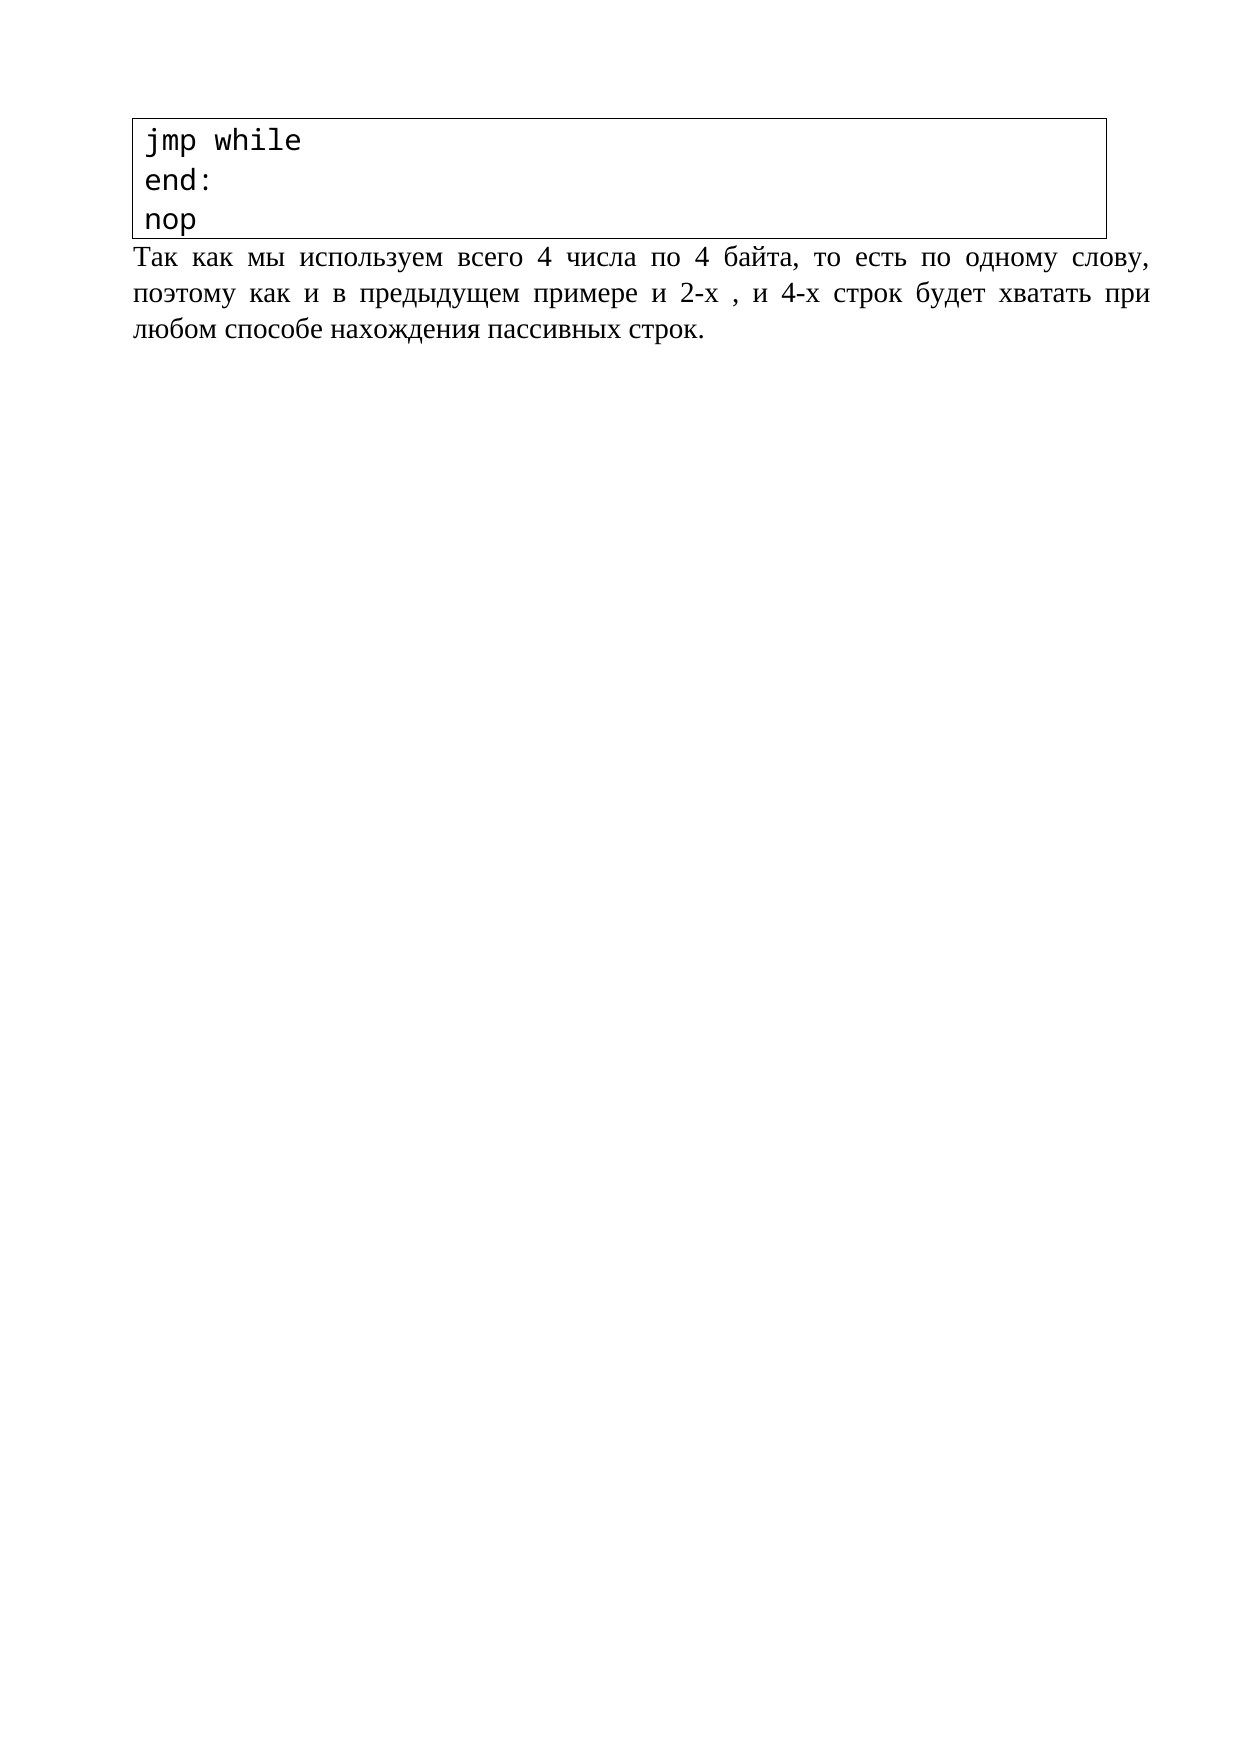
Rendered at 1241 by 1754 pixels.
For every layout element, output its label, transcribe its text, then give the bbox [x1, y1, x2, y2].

text Так как мы используем всего 4 числа по 4 байта, то есть по одному слову, поэтому как и в предыдущем примере и 2-х , и 4-х строк будет хватать при любом способе нахождения пассивных строк. [133, 239, 1152, 345]
table_header jmp while end: nop [133, 119, 1106, 238]
